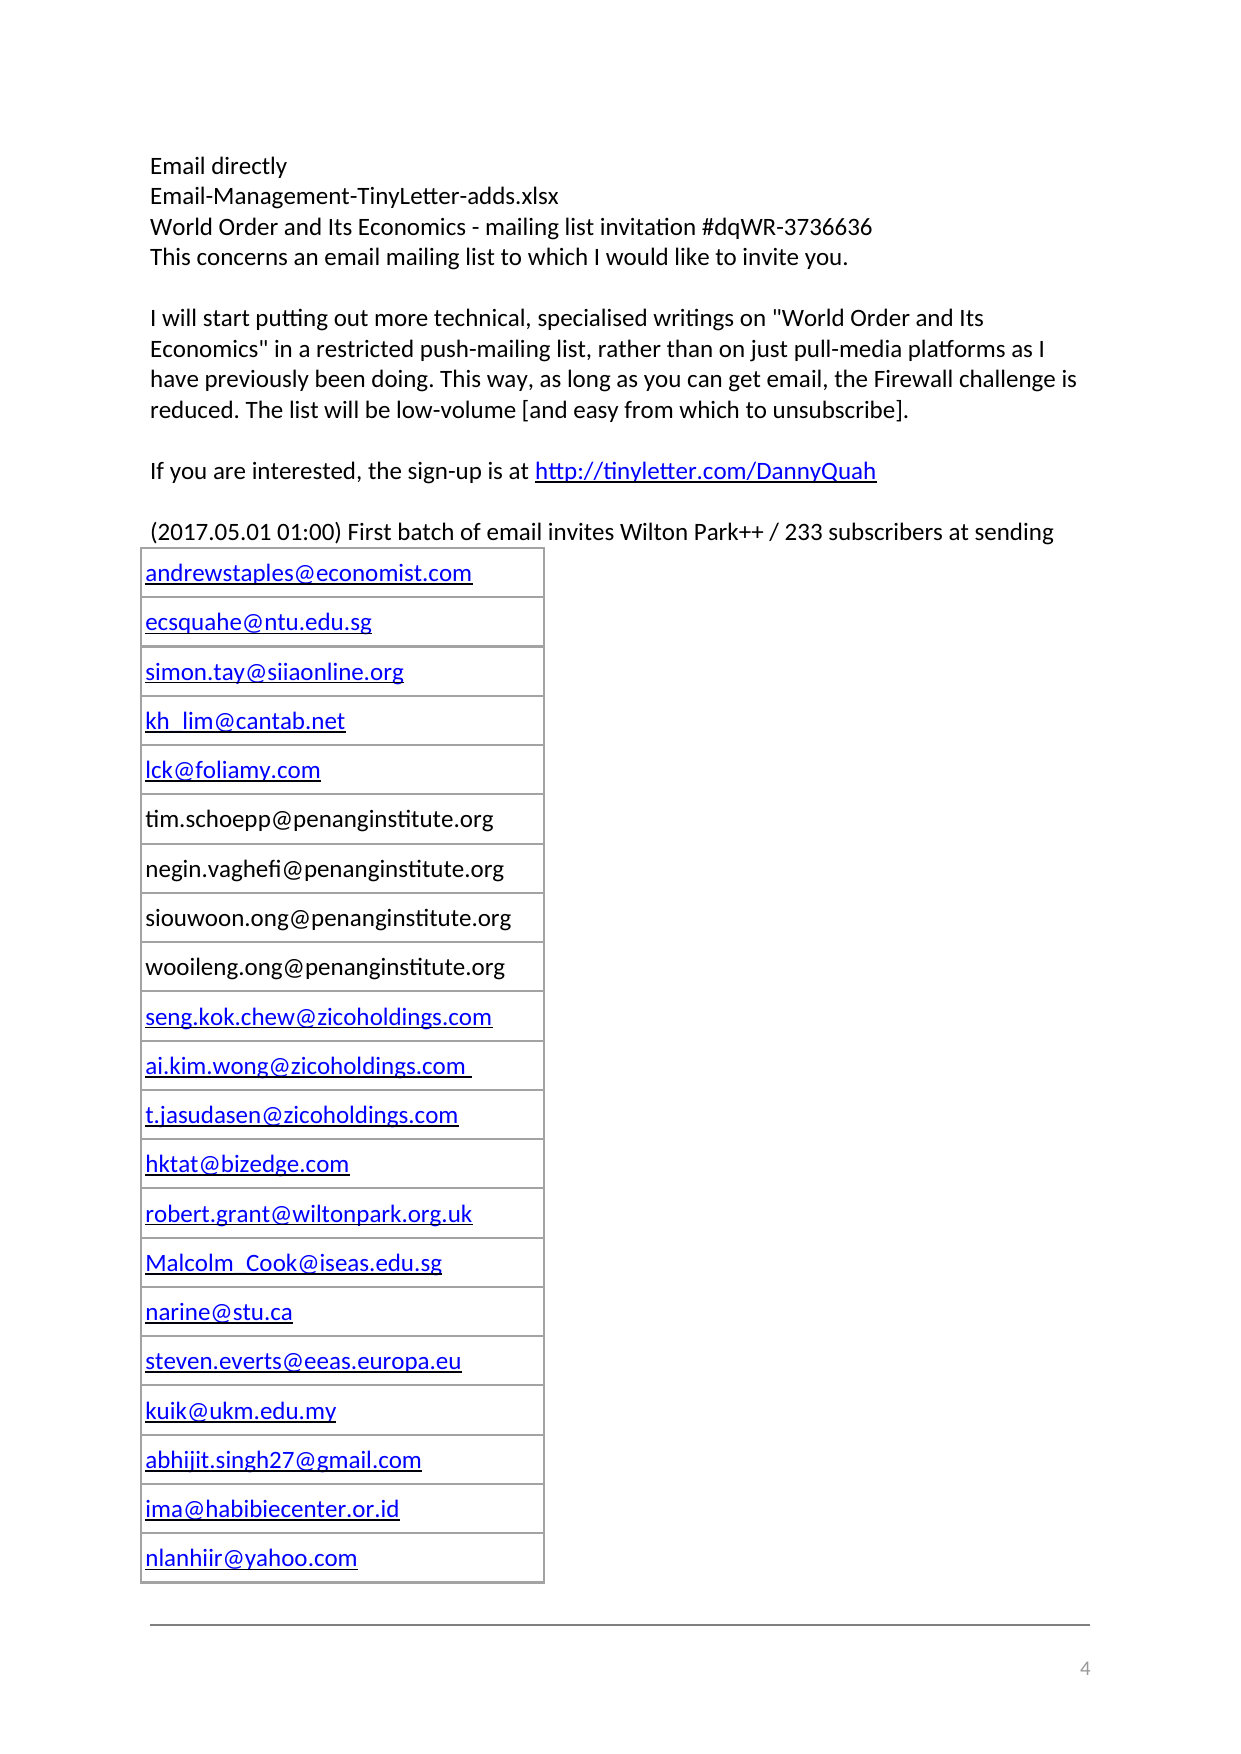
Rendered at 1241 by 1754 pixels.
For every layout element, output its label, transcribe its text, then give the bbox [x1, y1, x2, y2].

table_cell narine@stu.ca [142, 1288, 543, 1335]
text I will start putting out more technical, specialised writings on "World Order and Its Economics" in a restricted push-mailing list, rather than on just pull-media platforms as I have previously been doing. This way, as long as you can get email, the Firewall challenge is reduced. The list will be low-volume [and easy from which to unsubscribe]. [150, 303, 1090, 425]
table_cell seng.kok.chew@zicoholdings.com [142, 992, 543, 1039]
table_cell ai.kim.wong@zicoholdings.com [142, 1042, 543, 1089]
text World Order and Its Economics - mailing list invitation #dqWR-3736636 [150, 211, 1090, 242]
table_cell kh_lim@cantab.net [142, 697, 543, 744]
table_cell tim.schoepp@penanginstitute.org [142, 795, 543, 842]
table_cell steven.everts@eeas.europa.eu [142, 1337, 543, 1384]
table_cell hktat@bizedge.com [142, 1140, 543, 1187]
table_cell wooileng.ong@penanginstitute.org [142, 943, 543, 990]
text (2017.05.01 01:00) First batch of email invites Wilton Park++ / 233 subscribers at sending [150, 516, 1090, 547]
table_cell t.jasudasen@zicoholdings.com [142, 1091, 543, 1138]
table_cell ima@habibiecenter.or.id [142, 1485, 543, 1532]
table_cell Malcolm_Cook@iseas.edu.sg [142, 1239, 543, 1286]
table_header andrewstaples@economist.com [142, 549, 543, 596]
table_cell abhijit.singh27@gmail.com [142, 1436, 543, 1483]
text This concerns an email mailing list to which I would like to invite you. [150, 242, 1090, 272]
table_cell nlanhiir@yahoo.com [142, 1534, 543, 1581]
table_cell kuik@ukm.edu.my [142, 1386, 543, 1434]
table_cell ecsquahe@ntu.edu.sg [142, 598, 543, 645]
table_cell simon.tay@siiaonline.org [142, 648, 543, 694]
table_cell siouwoon.ong@penanginstitute.org [142, 894, 543, 941]
table_cell lck@foliamy.com [142, 746, 543, 793]
table_cell robert.grant@wiltonpark.org.uk [142, 1189, 543, 1237]
text If you are interested, the sign-up is at http://tinyletter.com/DannyQuah [150, 455, 1090, 486]
table_cell negin.vaghefi@penanginstitute.org [142, 845, 543, 892]
text Email directly [150, 150, 1090, 181]
text Email-Management-TinyLetter-adds.xlsx [150, 181, 1090, 211]
